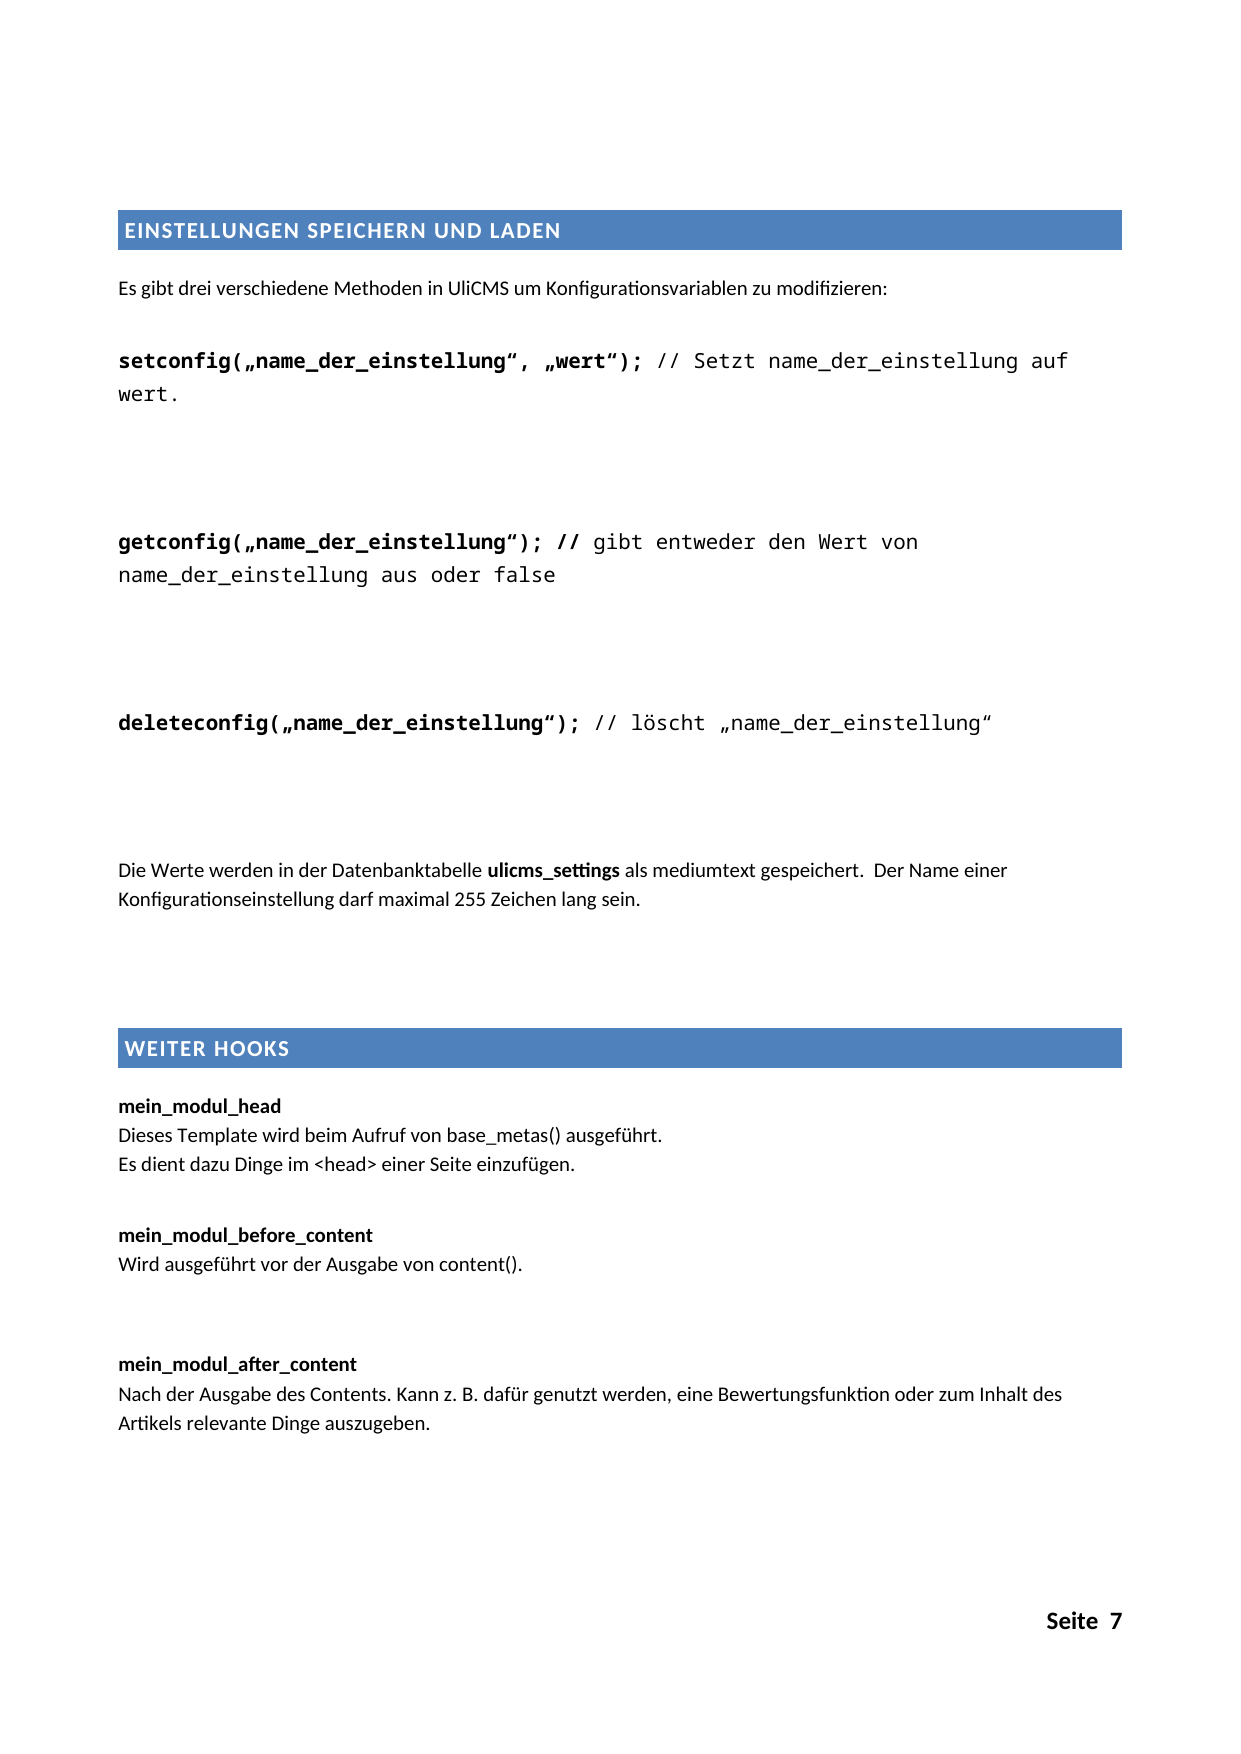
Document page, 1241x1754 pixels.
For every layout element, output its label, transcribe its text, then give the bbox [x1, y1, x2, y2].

text mein_modul_head Dieses Template wird beim Aufruf von base_metas() ausgeführt. Es dient dazu Dinge im <head> einer Seite einzufügen. [118, 1093, 1122, 1177]
text mein_modul_before_content Wird ausgeführt vor der Ausgabe von content(). [118, 1222, 1122, 1277]
subtitle Weiter Hooks [124, 1034, 1116, 1062]
subtitle Einstellungen speichern und laden [124, 216, 1116, 244]
text getconfig(„name_der_einstellung“); // gibt entweder den Wert von name_der_einstellung aus oder false [118, 527, 1122, 588]
text Die Werte werden in der Datenbanktabelle ulicms_settings als mediumtext gespeichert. Der Name einer Konfigurationseinstellung darf maximal 255 Zeichen lang sein. [118, 857, 1122, 912]
text deleteconfig(„name_der_einstellung“); // löscht „name_der_einstellung“ [118, 708, 1122, 737]
text Es gibt drei verschiedene Methoden in UliCMS um Konfigurationsvariablen zu modifizieren: [118, 275, 1122, 301]
text mein_modul_after_content Nach der Ausgabe des Contents. Kann z. B. dafür genutzt werden, eine Bewertungsfunktion oder zum Inhalt des Artikels relevante Dinge auszugeben. [118, 1322, 1122, 1435]
text setconfig(„name_der_einstellung“, „wert“); // Setzt name_der_einstellung auf wert. [118, 346, 1122, 407]
